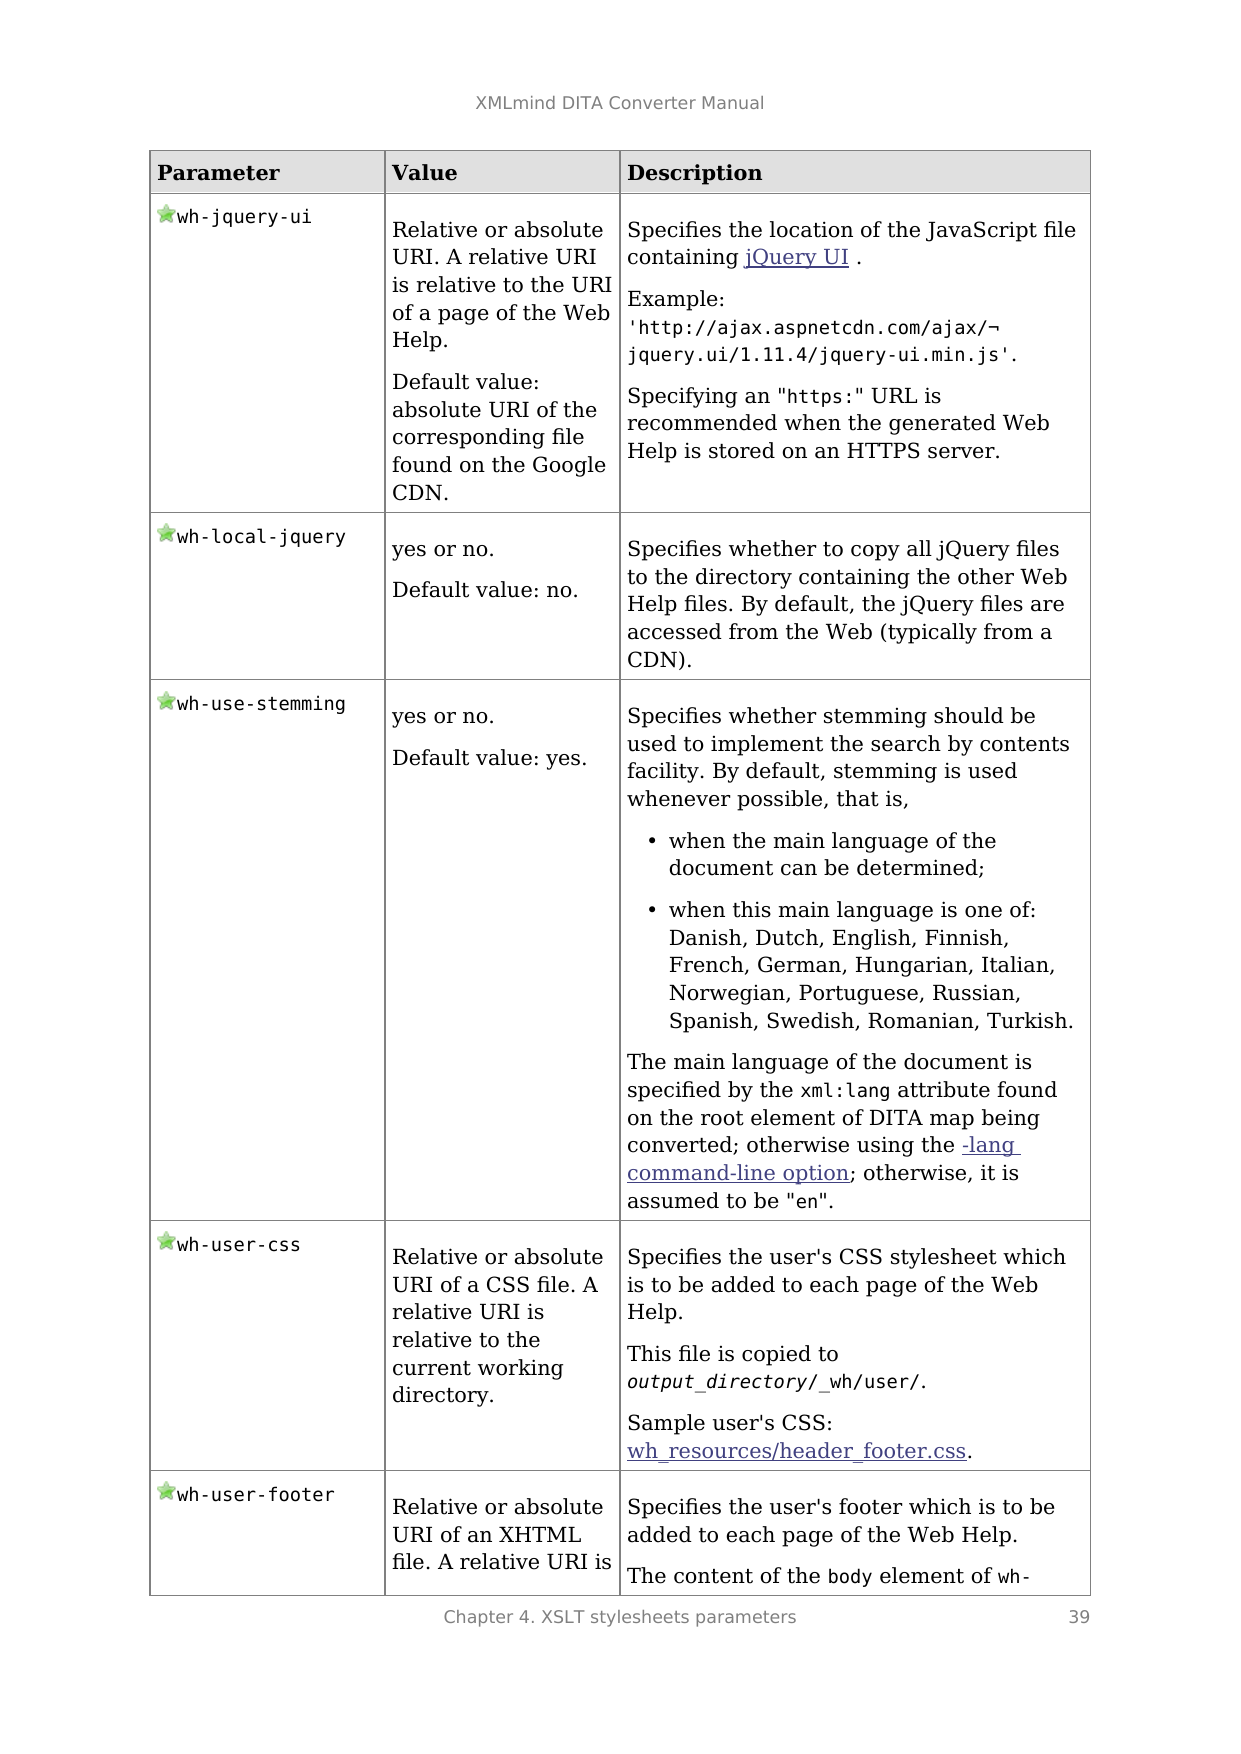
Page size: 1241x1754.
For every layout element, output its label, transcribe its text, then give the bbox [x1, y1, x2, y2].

table_cell Relative or absolute URI of an XHTML file. A relative URI is [386, 1471, 619, 1595]
table_header Value [386, 151, 619, 192]
picture [156, 523, 177, 543]
table_cell Specifies the user's CSS stylesheet which is to be added to each page of the Web Help. This file is copied to output_directory/_wh/user/. Sample user's CSS: wh_resources/header_footer.css. [621, 1221, 1090, 1470]
table_cell wh-jquery-ui [151, 194, 384, 512]
table_cell Relative or absolute URI of a CSS file. A relative URI is relative to the current working directory. [386, 1221, 619, 1470]
picture [156, 203, 177, 224]
picture [156, 690, 177, 711]
table_cell Specifies the user's footer which is to be added to each page of the Web Help. The content of the body element of wh- [621, 1471, 1090, 1595]
table_cell Specifies whether stemming should be used to implement the search by contents facility. By default, stemming is used whenever possible, that is, when the main language of the document can be determined; when this main language is one of: Danish, Dutch, English, Finnish, French, German, Hungarian, Italian, Norwegian, Portuguese, Russian, Spanish, Swedish, Romanian, Turkish. The main language of the document is specified by the xml:lang attribute found on the root element of DITA map being converted; otherwise using the -lang command-line option; otherwise, it is assumed to be "en". [621, 680, 1090, 1220]
table_cell Specifies whether to copy all jQuery files to the directory containing the other Web Help files. By default, the jQuery files are accessed from the Web (typically from a CDN). [621, 513, 1090, 679]
table_cell wh-local-jquery [151, 513, 384, 679]
table_cell wh-user-footer [151, 1471, 384, 1595]
table_cell yes or no. Default value: no. [386, 513, 619, 679]
table_cell wh-use-stemming [151, 680, 384, 1220]
table_cell Relative or absolute URI. A relative URI is relative to the URI of a page of the Web Help. Default value: absolute URI of the corresponding file found on the Google CDN. [386, 194, 619, 512]
table_header Parameter [151, 151, 384, 192]
table_cell Specifies the location of the JavaScript file containing jQuery UI . Example: 'http://ajax.aspnetcdn.com/ajax/¬ jquery.ui/1.11.4/jquery-ui.min.js'. Specifying an "https:" URL is recommended when the generated Web Help is stored on an HTTPS server. [621, 194, 1090, 512]
table_header Description [621, 151, 1090, 192]
table_cell wh-user-css [151, 1221, 384, 1470]
table_cell yes or no. Default value: yes. [386, 680, 619, 1220]
picture [156, 1231, 177, 1251]
picture [156, 1481, 177, 1501]
